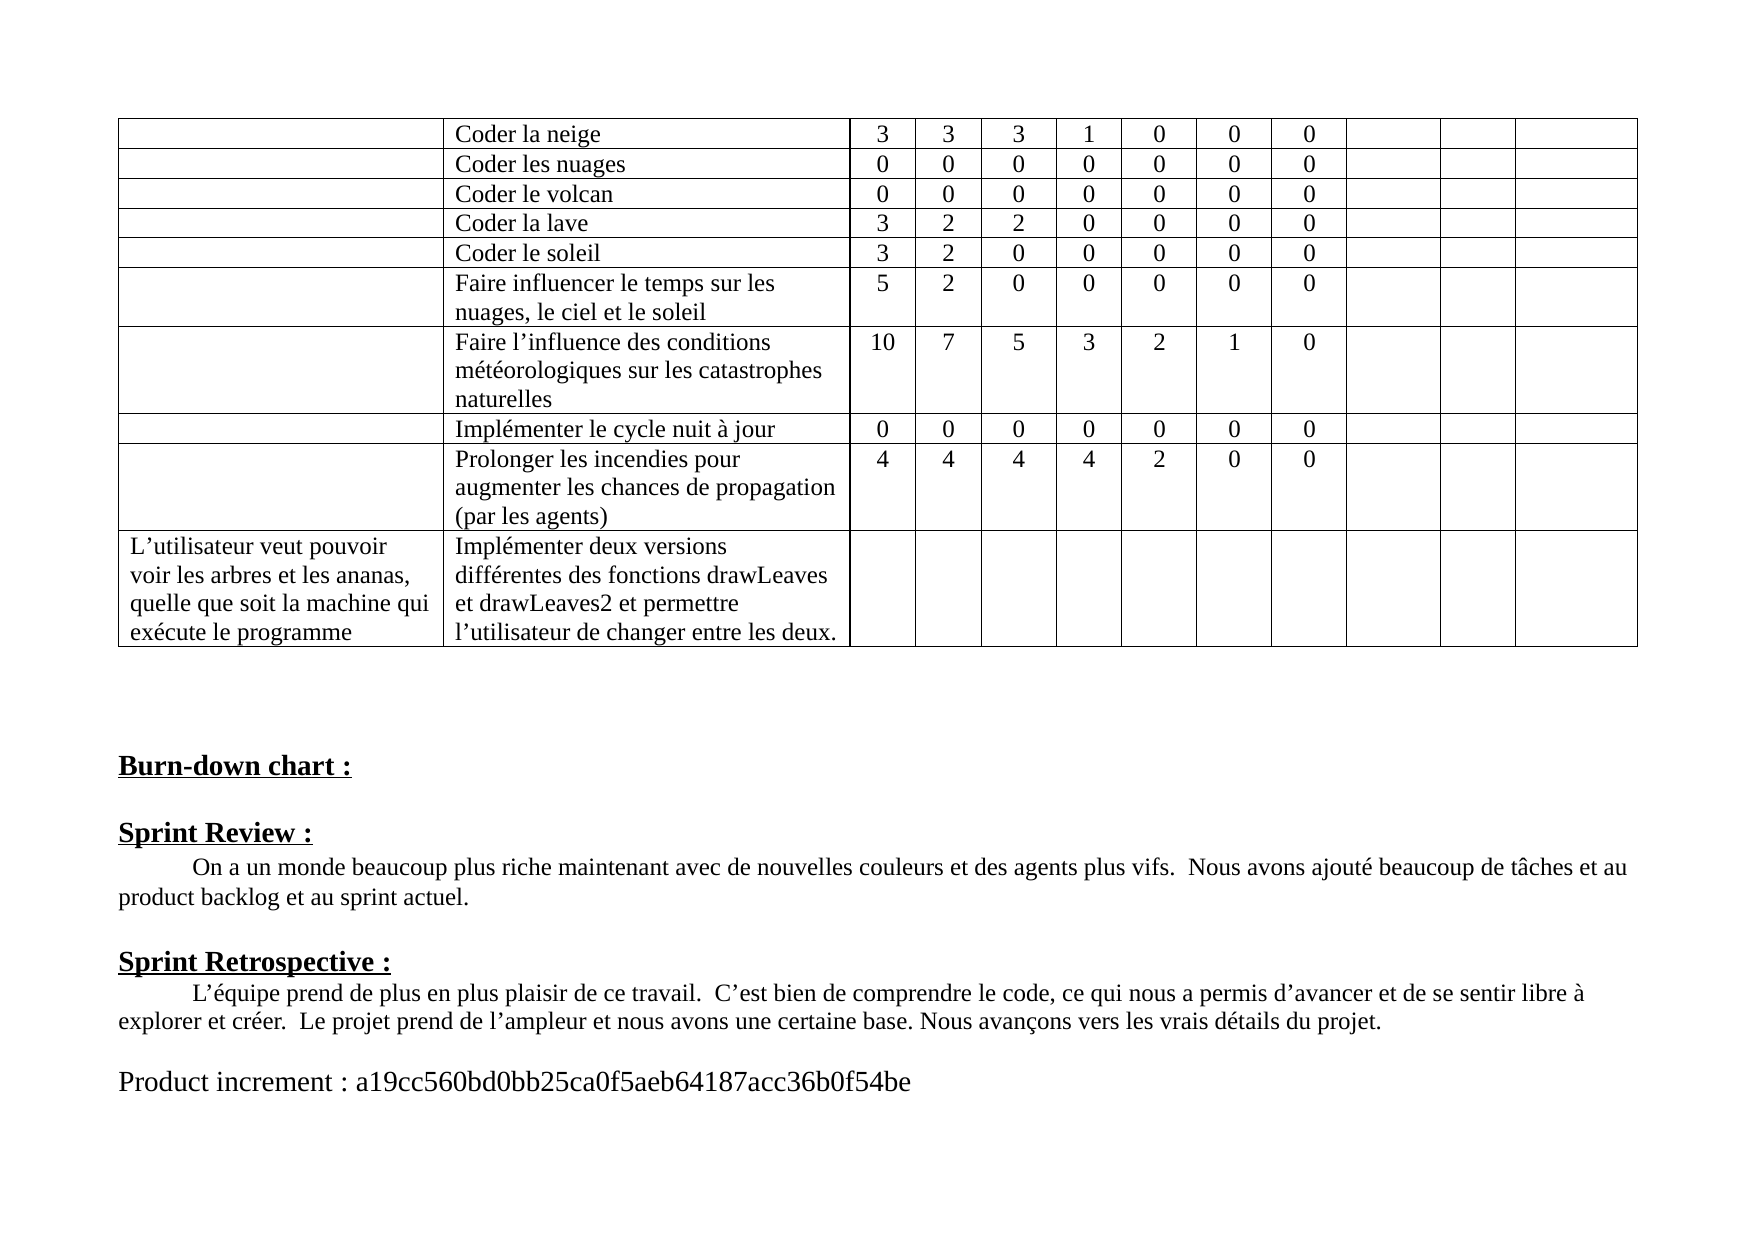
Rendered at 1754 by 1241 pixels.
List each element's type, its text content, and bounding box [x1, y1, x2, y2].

table_cell 0 [851, 149, 915, 178]
table_cell Prolonger les incendies pour augmenter les chances de propagation (par les agents) [444, 444, 849, 530]
table_cell [1441, 268, 1515, 326]
text Sprint Retrospective : [118, 944, 1635, 978]
table_cell [1441, 209, 1515, 237]
table_cell 0 [1122, 119, 1196, 148]
table_cell 0 [1122, 209, 1196, 237]
table_cell [119, 179, 443, 207]
table_cell [119, 268, 443, 326]
table_cell 5 [982, 327, 1056, 413]
table_cell 0 [982, 238, 1056, 267]
table_cell 0 [1272, 444, 1346, 530]
table_cell 0 [1122, 414, 1196, 443]
table_cell 2 [982, 209, 1056, 237]
table_cell 0 [1272, 414, 1346, 443]
table_cell 0 [1272, 179, 1346, 207]
table_cell 2 [916, 238, 981, 267]
table_cell [1441, 531, 1515, 646]
table_cell 0 [1197, 119, 1271, 148]
table_cell 2 [916, 268, 981, 326]
table_cell [1516, 238, 1637, 267]
text L’équipe prend de plus en plus plaisir de ce travail. C’est bien de comprendre le code, ce qui nous a permis d’avancer et de se sentir libre à explorer et créer. Le projet prend de l’ampleur et nous avons une certaine base. Nous avançons vers les vrais détails du projet. [118, 978, 1635, 1035]
table_cell 0 [982, 268, 1056, 326]
table_cell 3 [851, 209, 915, 237]
table_cell 0 [1197, 268, 1271, 326]
table_cell 0 [982, 149, 1056, 178]
table_cell 0 [1197, 209, 1271, 237]
table_cell [1441, 238, 1515, 267]
table_cell [1347, 414, 1440, 443]
table_cell Coder le soleil [444, 238, 849, 267]
table_cell 5 [851, 268, 915, 326]
table_cell 4 [1057, 444, 1121, 530]
table_cell 0 [916, 179, 981, 207]
table_cell 0 [851, 179, 915, 207]
text On a un monde beaucoup plus riche maintenant avec de nouvelles couleurs et des agents plus vifs. Nous avons ajouté beaucoup de tâches et au product backlog et au sprint actuel. [118, 848, 1635, 911]
table_cell [119, 414, 443, 443]
table_cell 4 [851, 444, 915, 530]
table_cell [1441, 414, 1515, 443]
table_cell 0 [982, 414, 1056, 443]
table_cell 0 [1197, 149, 1271, 178]
table_cell 0 [1197, 179, 1271, 207]
table_cell 0 [1122, 238, 1196, 267]
table_cell 2 [1122, 327, 1196, 413]
table_cell 0 [1272, 149, 1346, 178]
table_cell [1516, 327, 1637, 413]
text Product increment : a19cc560bd0bb25ca0f5aeb64187acc36b0f54be [118, 1064, 1635, 1097]
table_cell [119, 149, 443, 178]
table_cell 4 [982, 444, 1056, 530]
table_cell [1272, 531, 1346, 646]
table_cell [1197, 531, 1271, 646]
table_cell [119, 209, 443, 237]
table_cell [1516, 149, 1637, 178]
table_cell [1347, 119, 1440, 148]
table_cell 1 [1197, 327, 1271, 413]
table_cell [1441, 149, 1515, 178]
table_cell Coder la neige [444, 119, 849, 148]
table_cell 3 [982, 119, 1056, 148]
table_cell 3 [916, 119, 981, 148]
table_cell [119, 327, 443, 413]
table_cell [1347, 149, 1440, 178]
table_cell 3 [851, 119, 915, 148]
table_cell 0 [1197, 444, 1271, 530]
table_cell 0 [1057, 414, 1121, 443]
table_cell 0 [1272, 268, 1346, 326]
table_cell 2 [1122, 444, 1196, 530]
table_cell 0 [916, 414, 981, 443]
table_cell [1516, 444, 1637, 530]
table_cell [1347, 268, 1440, 326]
table_cell L’utilisateur veut pouvoir voir les arbres et les ananas, quelle que soit la machine qui exécute le programme [119, 531, 443, 646]
table_cell [1441, 327, 1515, 413]
table_cell 0 [851, 414, 915, 443]
table_cell 1 [1057, 119, 1121, 148]
table_cell [1516, 268, 1637, 326]
table_cell 0 [1197, 414, 1271, 443]
table_cell Implémenter deux versions différentes des fonctions drawLeaves et drawLeaves2 et permettre l’utilisateur de changer entre les deux. [444, 531, 849, 646]
table_cell Implémenter le cycle nuit à jour [444, 414, 849, 443]
text Burn-down chart : [118, 748, 1635, 781]
table_cell 0 [1272, 119, 1346, 148]
table_cell 2 [916, 209, 981, 237]
table_cell [916, 531, 981, 646]
table_cell Coder le volcan [444, 179, 849, 207]
table_cell [1516, 119, 1637, 148]
table_cell 10 [851, 327, 915, 413]
table_cell [1516, 414, 1637, 443]
table_cell 0 [1122, 268, 1196, 326]
table_cell 0 [1057, 149, 1121, 178]
text Sprint Review : [118, 815, 1635, 848]
table_cell [1057, 531, 1121, 646]
table_cell [1347, 444, 1440, 530]
table_cell 0 [1057, 209, 1121, 237]
table_cell Faire influencer le temps sur les nuages, le ciel et le soleil [444, 268, 849, 326]
table_cell 0 [1272, 238, 1346, 267]
table_cell 0 [1122, 149, 1196, 178]
table_cell [1516, 531, 1637, 646]
table_cell Faire l’influence des conditions météorologiques sur les catastrophes naturelles [444, 327, 849, 413]
table_cell [1441, 444, 1515, 530]
table_cell 3 [851, 238, 915, 267]
table_cell 0 [1197, 238, 1271, 267]
table_cell [1347, 531, 1440, 646]
table_cell 0 [1272, 209, 1346, 237]
table_cell [1122, 531, 1196, 646]
table_cell 0 [1057, 179, 1121, 207]
table_cell [851, 531, 915, 646]
table_cell 3 [1057, 327, 1121, 413]
table_cell [1516, 179, 1637, 207]
table_cell 0 [982, 179, 1056, 207]
table_cell 4 [916, 444, 981, 530]
table_cell Coder les nuages [444, 149, 849, 178]
table_cell [1347, 238, 1440, 267]
table_cell [1441, 179, 1515, 207]
table_cell [119, 238, 443, 267]
table_cell 0 [1272, 327, 1346, 413]
table_cell [1347, 179, 1440, 207]
table_cell 0 [1057, 268, 1121, 326]
table_cell 7 [916, 327, 981, 413]
table_cell 0 [1057, 238, 1121, 267]
table_cell [1347, 209, 1440, 237]
table_cell 0 [1122, 179, 1196, 207]
table_cell 0 [916, 149, 981, 178]
table_cell Coder la lave [444, 209, 849, 237]
table_cell [119, 119, 443, 148]
table_cell [982, 531, 1056, 646]
table_cell [119, 444, 443, 530]
table_cell [1347, 327, 1440, 413]
table_cell [1516, 209, 1637, 237]
table_cell [1441, 119, 1515, 148]
